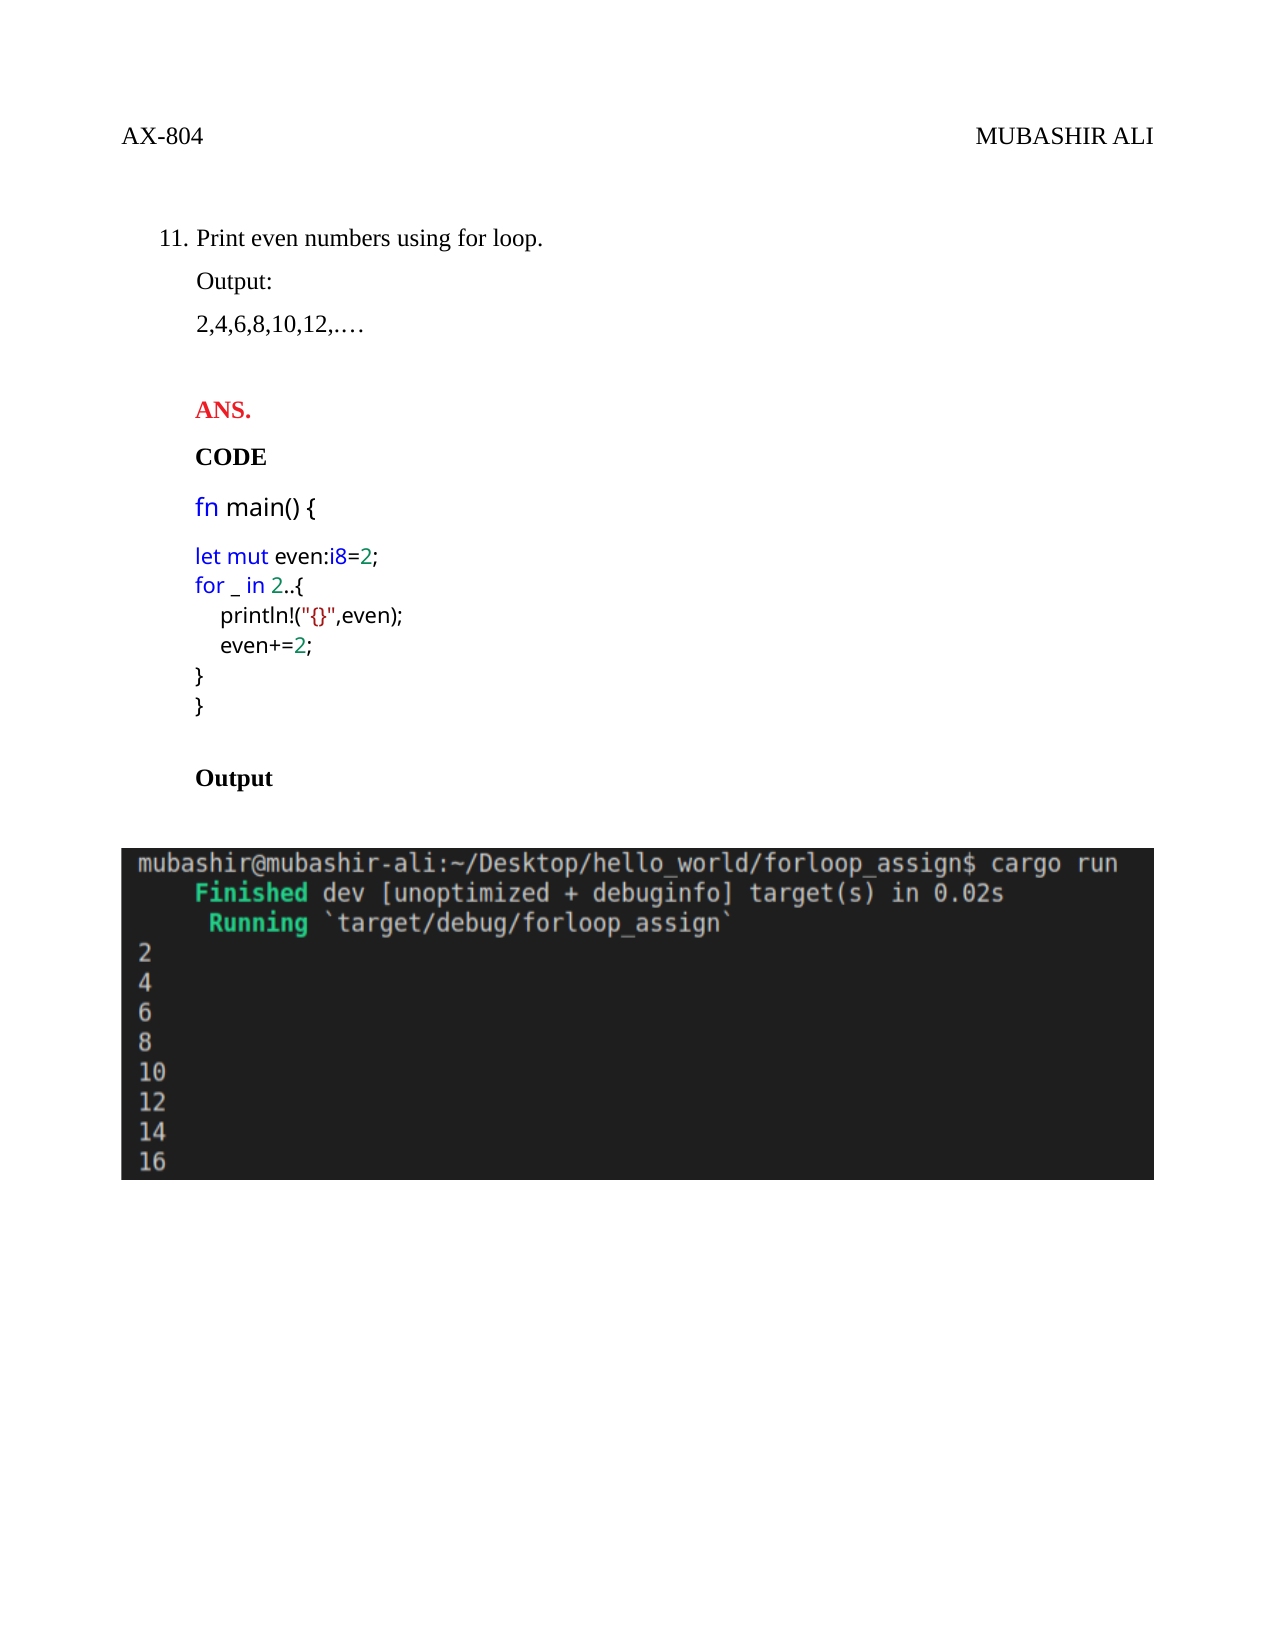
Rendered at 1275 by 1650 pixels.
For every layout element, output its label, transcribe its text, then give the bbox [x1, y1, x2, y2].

text ANS. [121, 396, 1154, 424]
text } [121, 660, 1154, 690]
list Output: [159, 266, 1154, 295]
picture [121, 848, 1154, 1180]
text for _ in 2..{ [121, 571, 1154, 600]
text fn main() { [121, 490, 1154, 524]
text Output [121, 763, 1154, 791]
text even+=2; [121, 630, 1154, 660]
text println!("{}",even); [121, 600, 1154, 630]
list 2,4,6,8,10,12,.… [159, 309, 1154, 338]
text } [121, 690, 1154, 719]
list Print even numbers using for loop. [159, 223, 1154, 252]
text CODE [121, 439, 1154, 473]
text let mut even:i8=2; [121, 541, 1154, 571]
